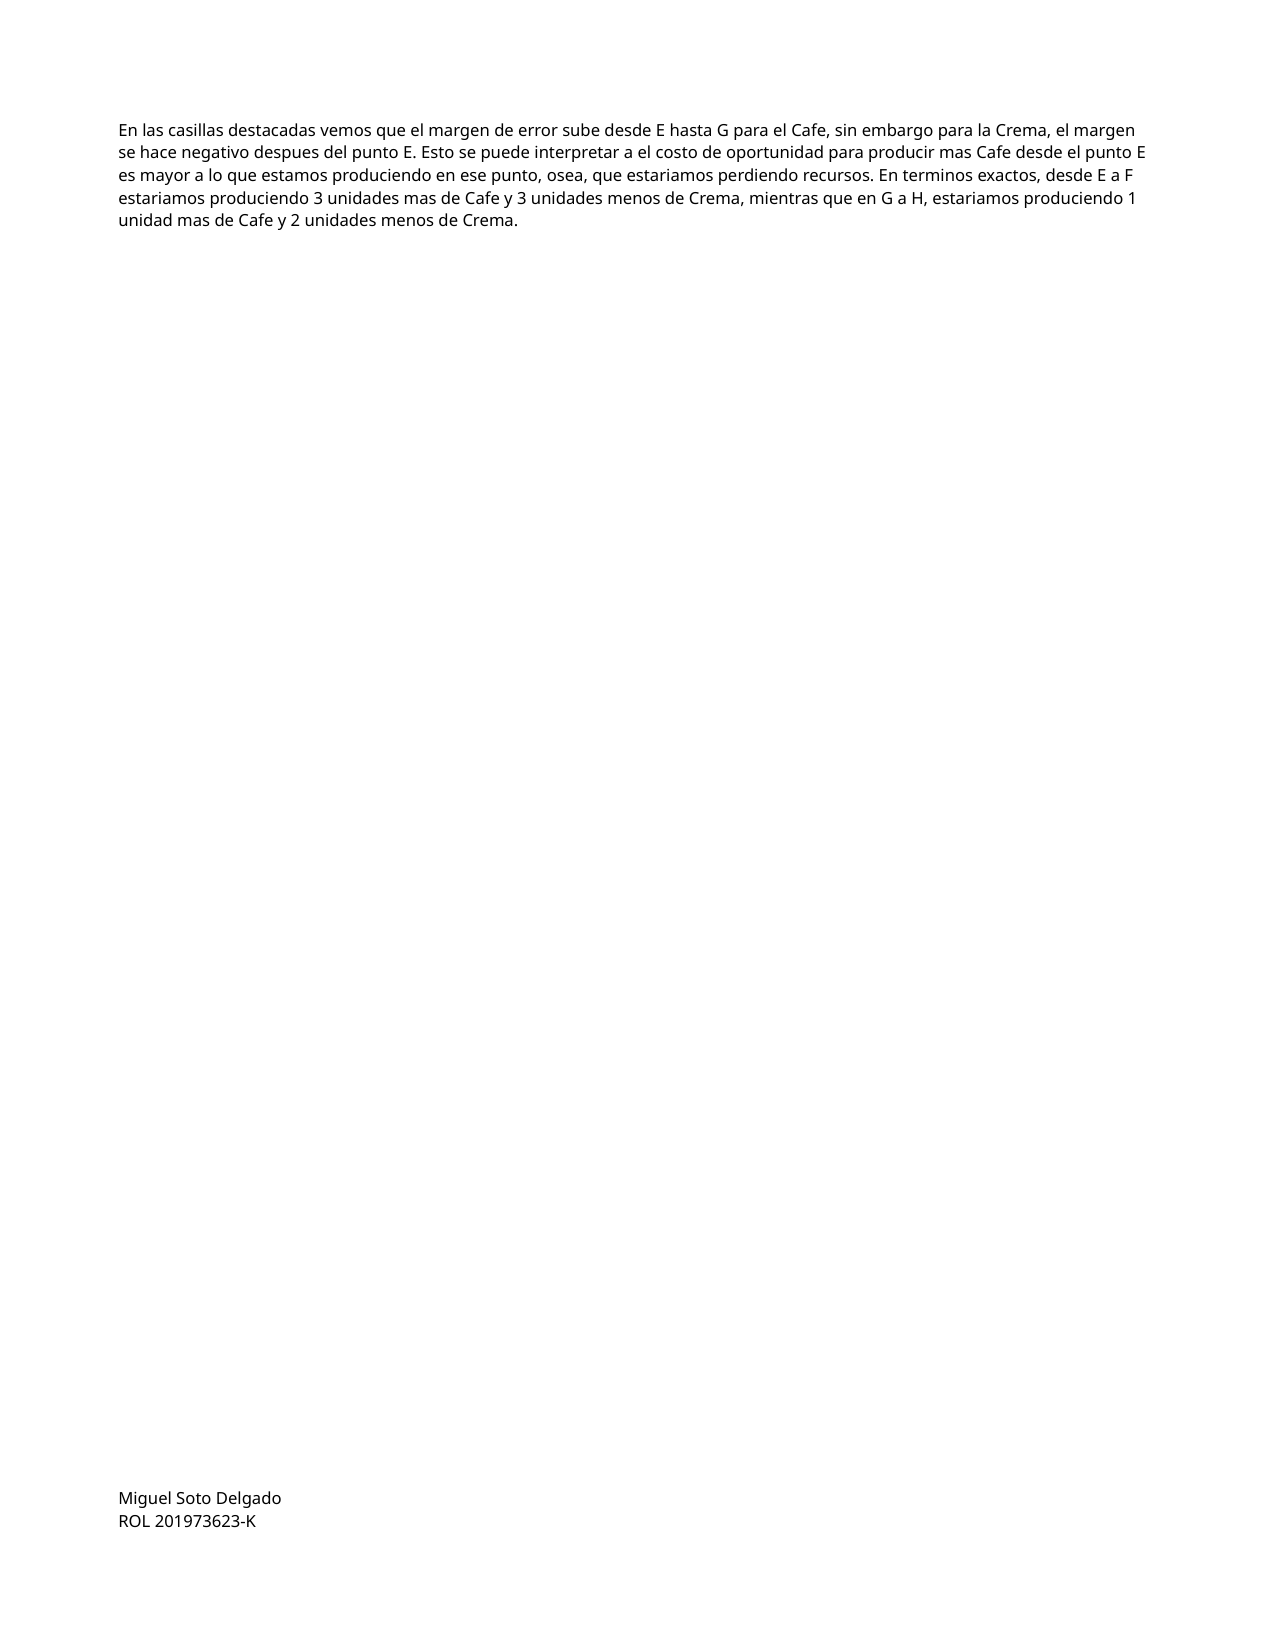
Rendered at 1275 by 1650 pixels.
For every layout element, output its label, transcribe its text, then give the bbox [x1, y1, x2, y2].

text En las casillas destacadas vemos que el margen de error sube desde E hasta G para el Cafe, sin embargo para la Crema, el margen se hace negativo despues del punto E. Esto se puede interpretar a el costo de oportunidad para producir mas Cafe desde el punto E es mayor a lo que estamos produciendo en ese punto, osea, que estariamos perdiendo recursos. En terminos exactos, desde E a F estariamos produciendo 3 unidades mas de Cafe y 3 unidades menos de Crema, mientras que en G a H, estariamos produciendo 1 unidad mas de Cafe y 2 unidades menos de Crema. [118, 118, 1157, 232]
